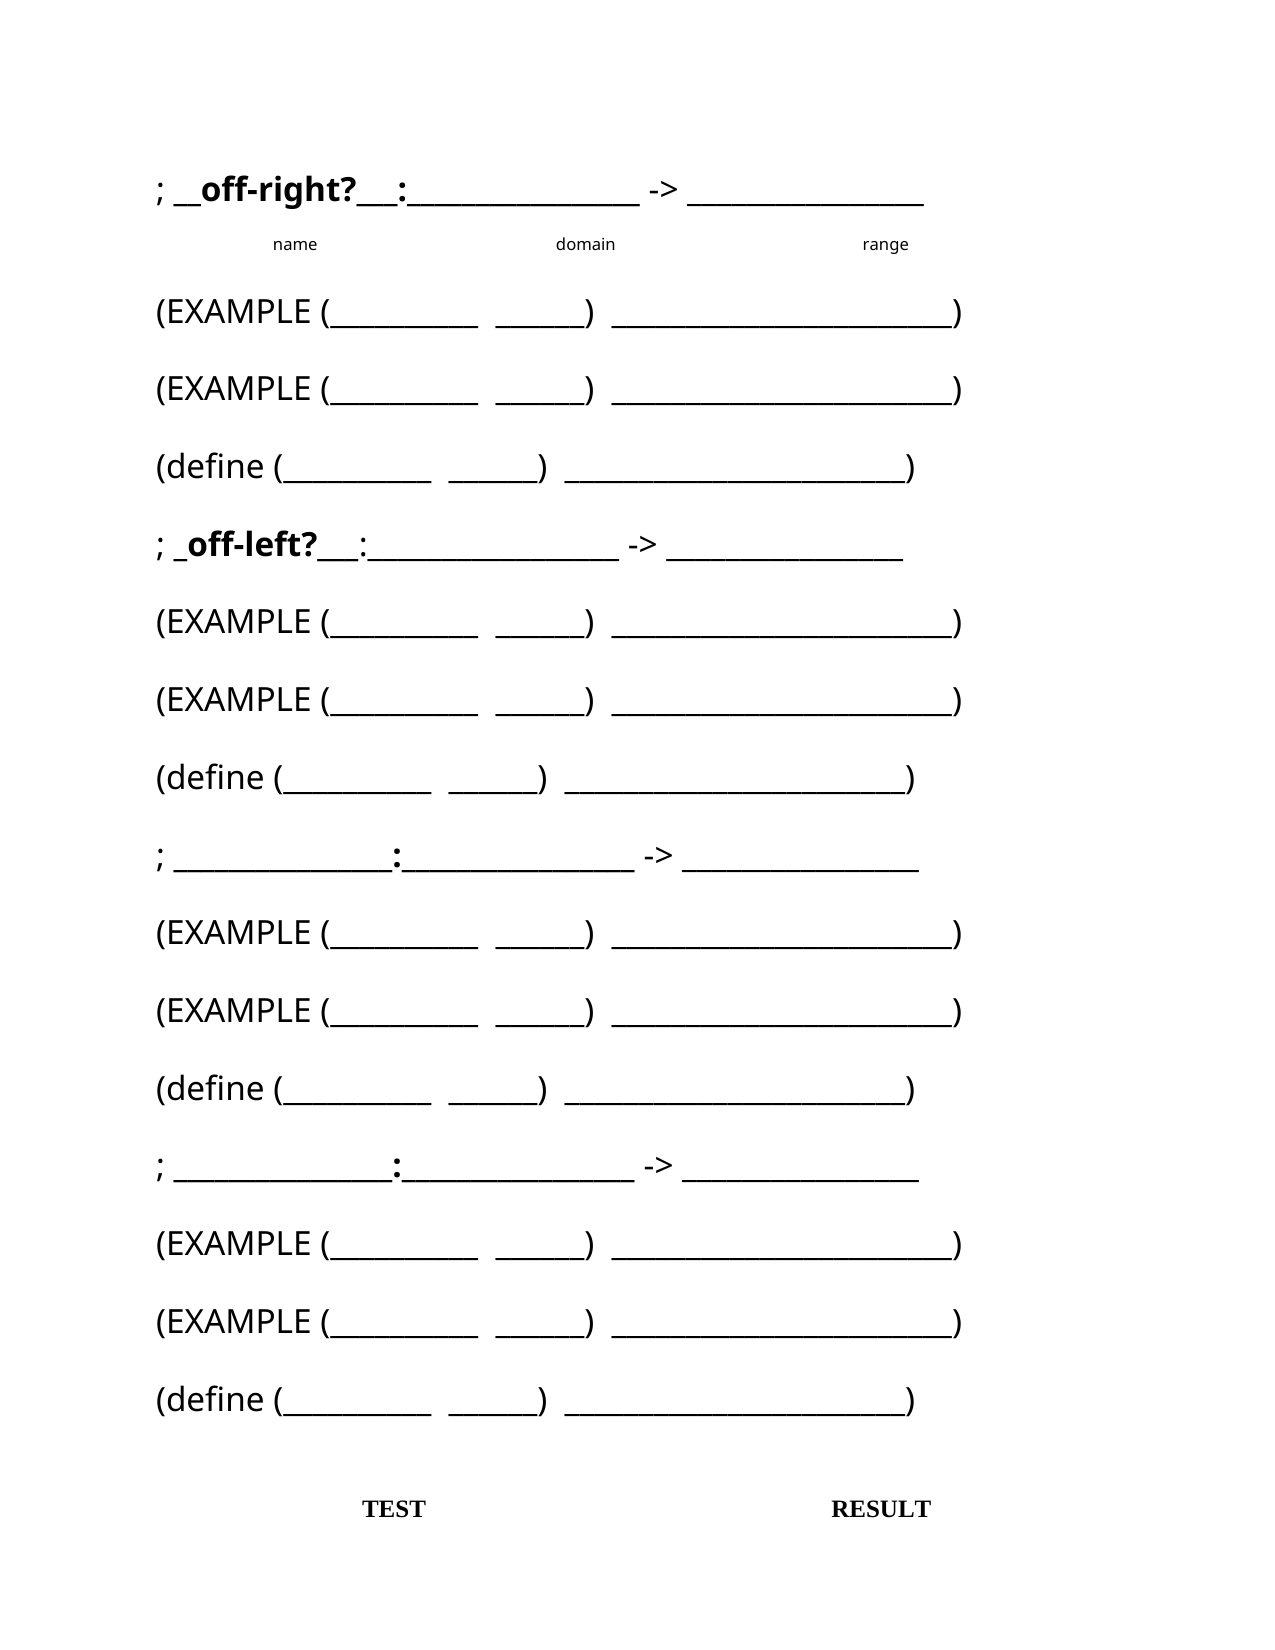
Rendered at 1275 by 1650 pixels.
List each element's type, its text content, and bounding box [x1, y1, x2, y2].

text Extended update-world: [150, 75, 1125, 118]
table_cell (define (__________ ______) _______________________) [150, 727, 1125, 805]
table_cell (EXAMPLE (__________ ______) _______________________) [150, 960, 1125, 1038]
table_cell (define (__________ ______) _______________________) [150, 416, 1125, 494]
table_cell (EXAMPLE (__________ ______) _______________________) [150, 650, 1125, 727]
table_cell (EXAMPLE (__________ ______) _______________________) [150, 572, 1125, 649]
table_cell (EXAMPLE (__________ ______) _______________________) [150, 883, 1125, 960]
table_cell (EXAMPLE (__________ ______) _______________________) [150, 261, 1125, 339]
table_cell (define (__________ ______) _______________________) [150, 1349, 1125, 1427]
table_header ; __off-right?___:_________________ -> ________________ name domain range [150, 140, 1125, 261]
table_header TEST [150, 1484, 637, 1533]
table_cell (EXAMPLE (__________ ______) _______________________) [150, 1271, 1125, 1349]
table_cell ; ________________:_________________ -> ________________ [150, 805, 1125, 883]
table_cell ; _off-left?___:_________________ -> ________________ [150, 494, 1125, 572]
table_cell (define (__________ ______) _______________________) [150, 1038, 1125, 1116]
table_cell (EXAMPLE (__________ ______) _______________________) [150, 339, 1125, 416]
table_cell ; ________________:_________________ -> ________________ [150, 1116, 1125, 1193]
table_header RESULT [638, 1484, 1125, 1533]
table_cell (EXAMPLE (__________ ______) _______________________) [150, 1194, 1125, 1271]
